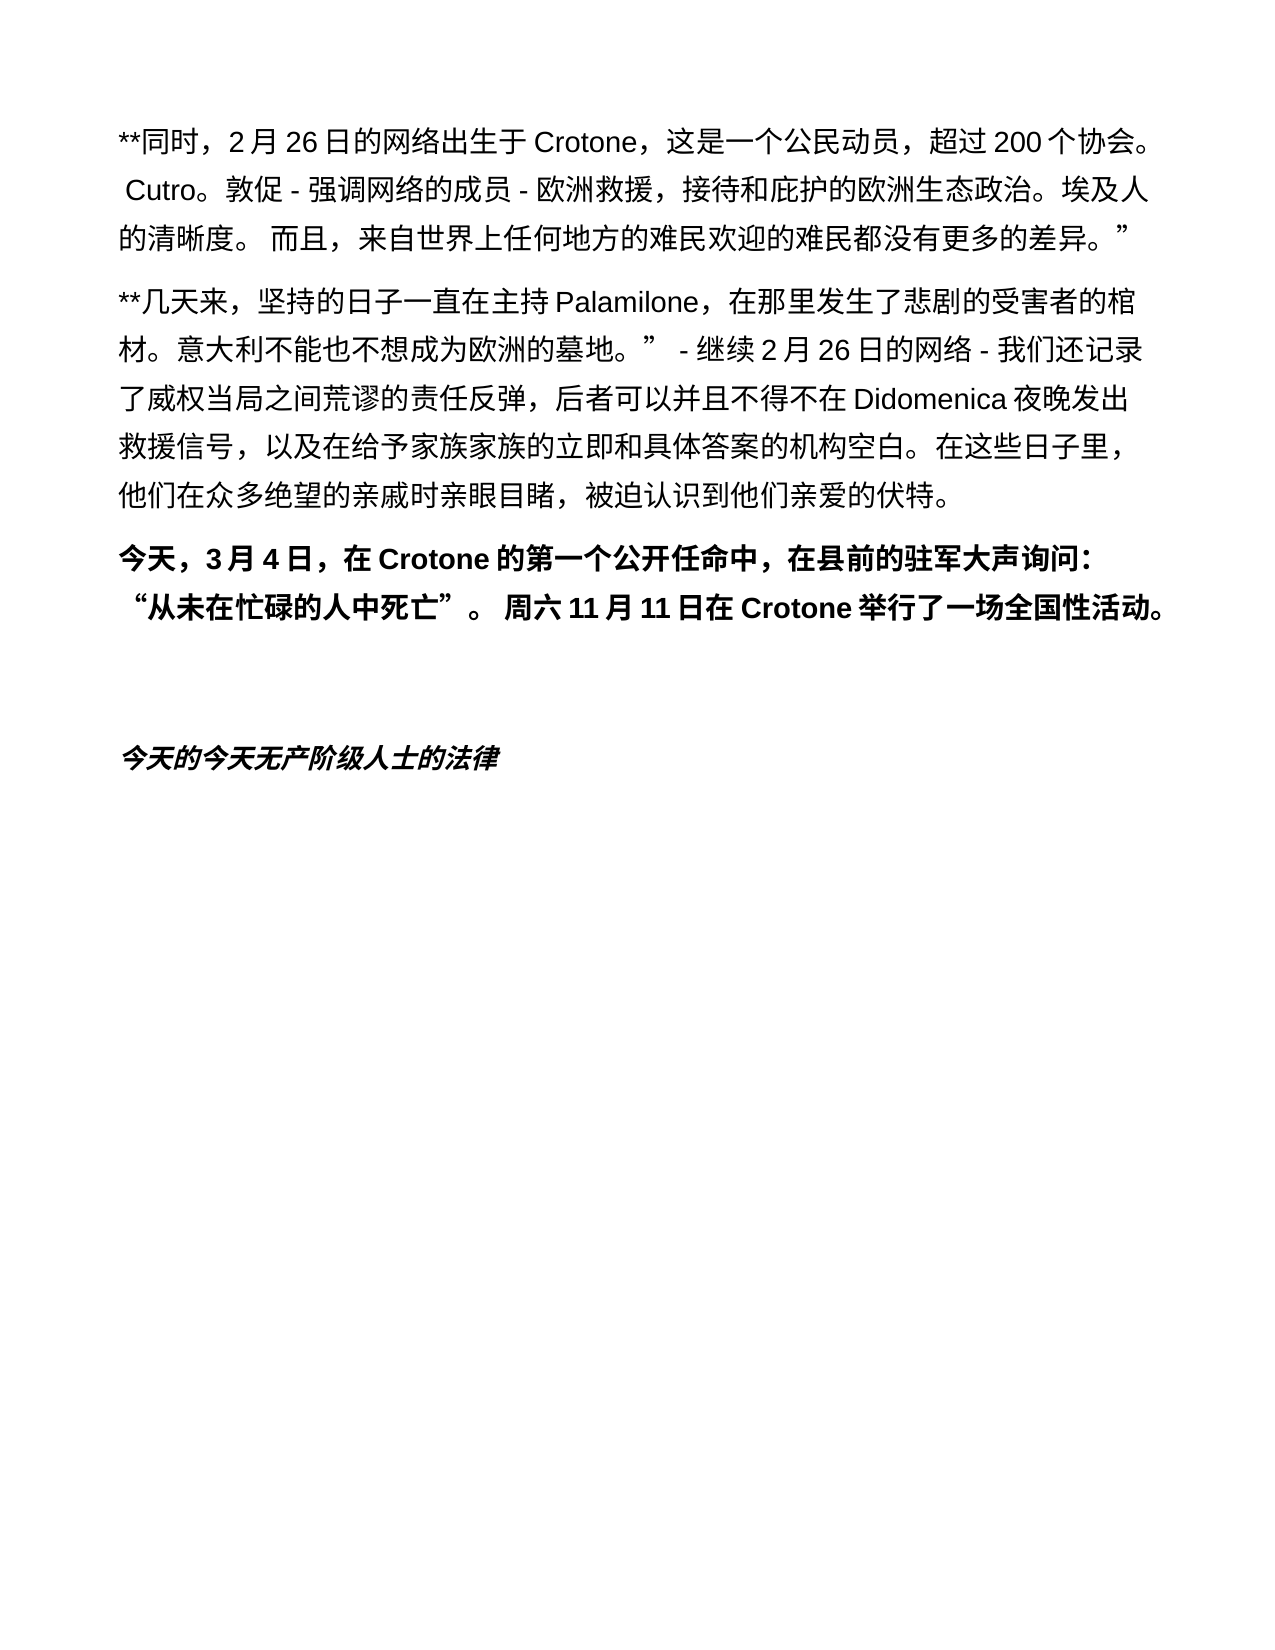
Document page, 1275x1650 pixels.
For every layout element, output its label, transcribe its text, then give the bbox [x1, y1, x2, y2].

text **几天来，坚持的日子一直在主持Palamilone，在那里发生了悲剧的受害者的棺材。意大利不能也不想成为欧洲的墓地。” - 继续2月26日的网络 - 我们还记录了威权当局之间荒谬的责任反弹，后者可以并且不得不在Didomenica夜晚发出救援信号，以及在给予家族家族的立即和具体答案的机构空白。在这些日子里，他们在众多绝望的亲戚时亲眼目睹，被迫认识到他们亲爱的伏特。 [118, 278, 1157, 515]
subtitle 今天的今天无产阶级人士的法律 [118, 737, 1157, 776]
text 今天，3月4日，在Crotone的第一个公开任命中，在县前的驻军大声询问：“从未在忙碌的人中死亡”。 周六11月11日在Crotone举行了一场全国性活动。 [118, 536, 1157, 675]
text **同时，2月26日的网络出生于Crotone，这是一个公民动员，超过200个协会。 Cutro。敦促 - 强调网络的成员 - 欧洲救援，接待和庇护的欧洲生态政治。埃及人的清晰度。 而且，来自世界上任何地方的难民欢迎的难民都没有更多的差异。” [118, 118, 1157, 257]
